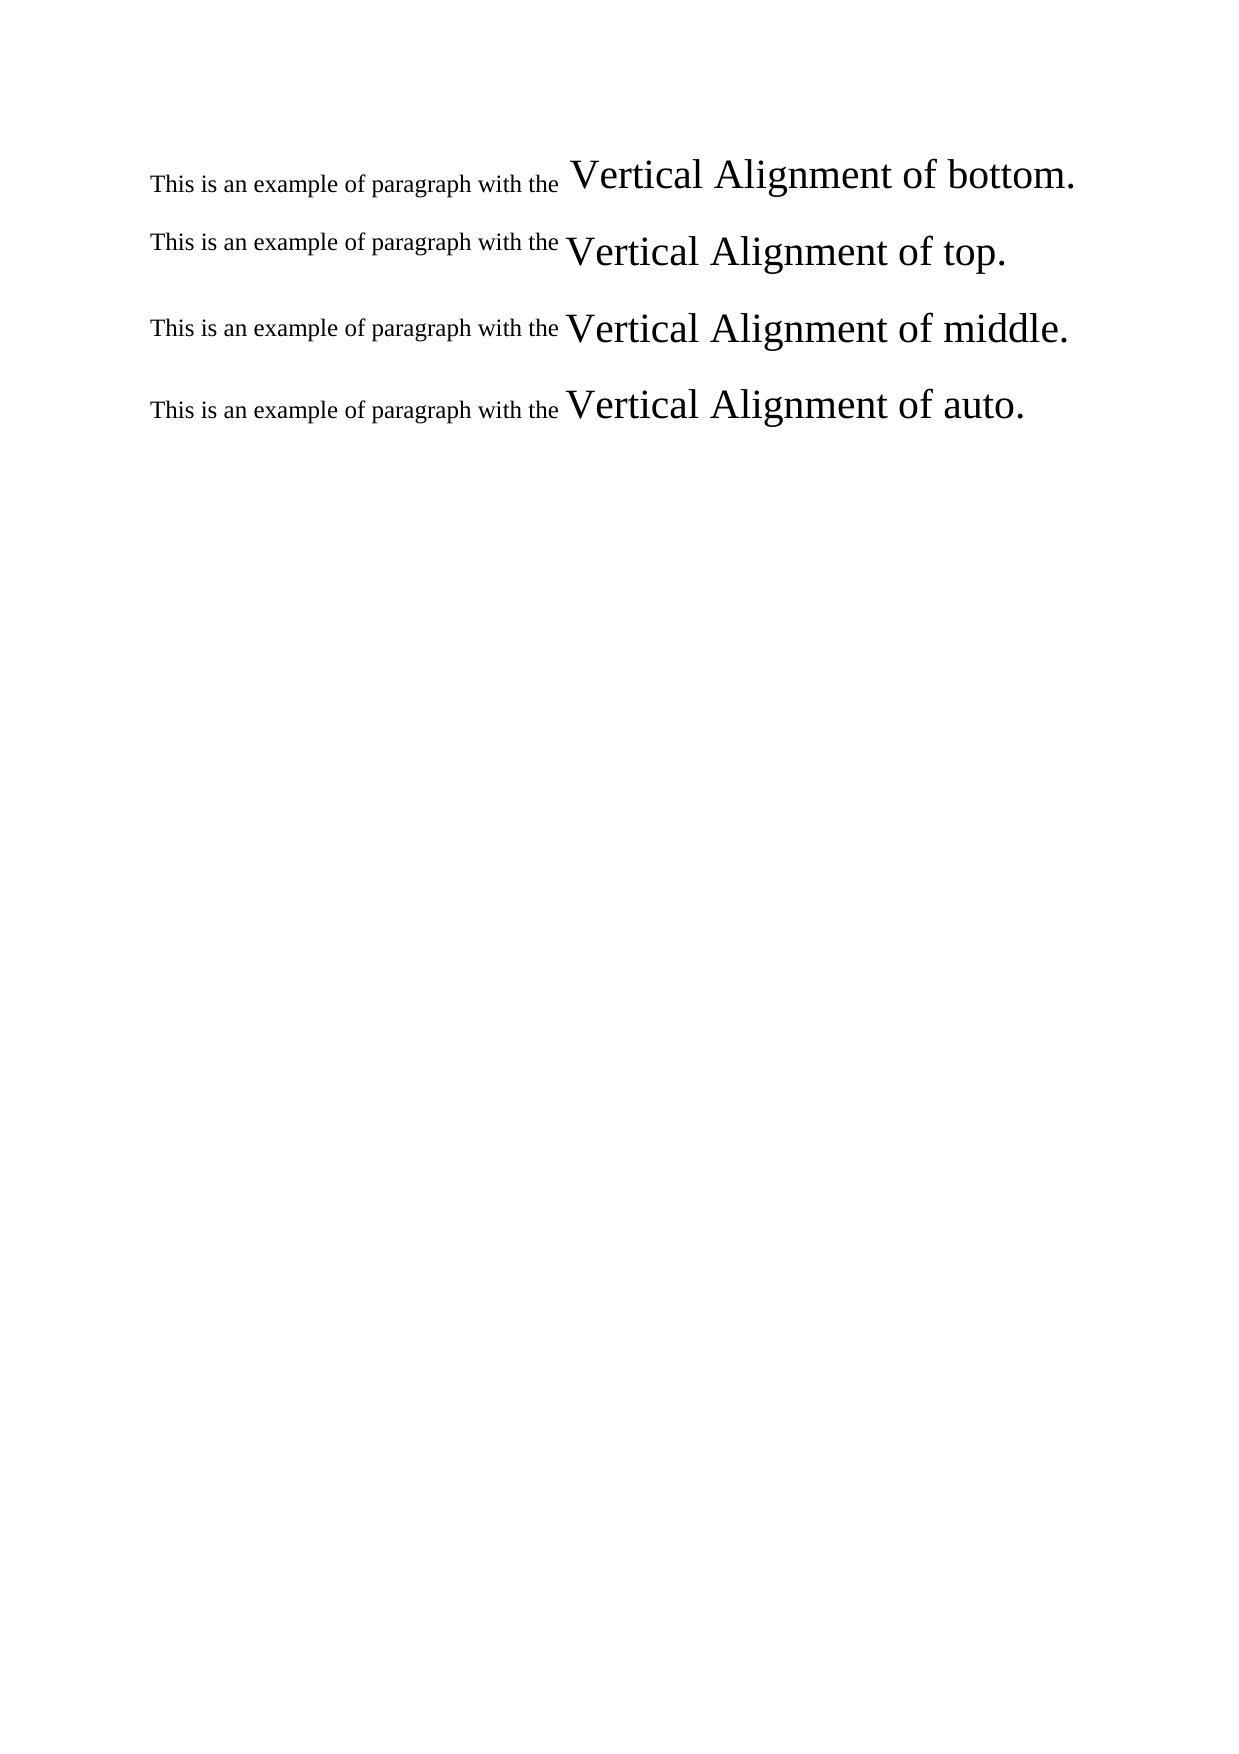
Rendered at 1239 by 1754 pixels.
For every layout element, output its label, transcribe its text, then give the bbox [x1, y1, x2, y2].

text This is an example of paragraph with the Vertical Alignment of middle. [150, 303, 1089, 351]
text This is an example of paragraph with the Vertical Alignment of top. [150, 227, 1089, 274]
text This is an example of paragraph with the Vertical Alignment of bottom. [150, 150, 1089, 198]
text This is an example of paragraph with the Vertical Alignment of auto. [150, 380, 1089, 428]
